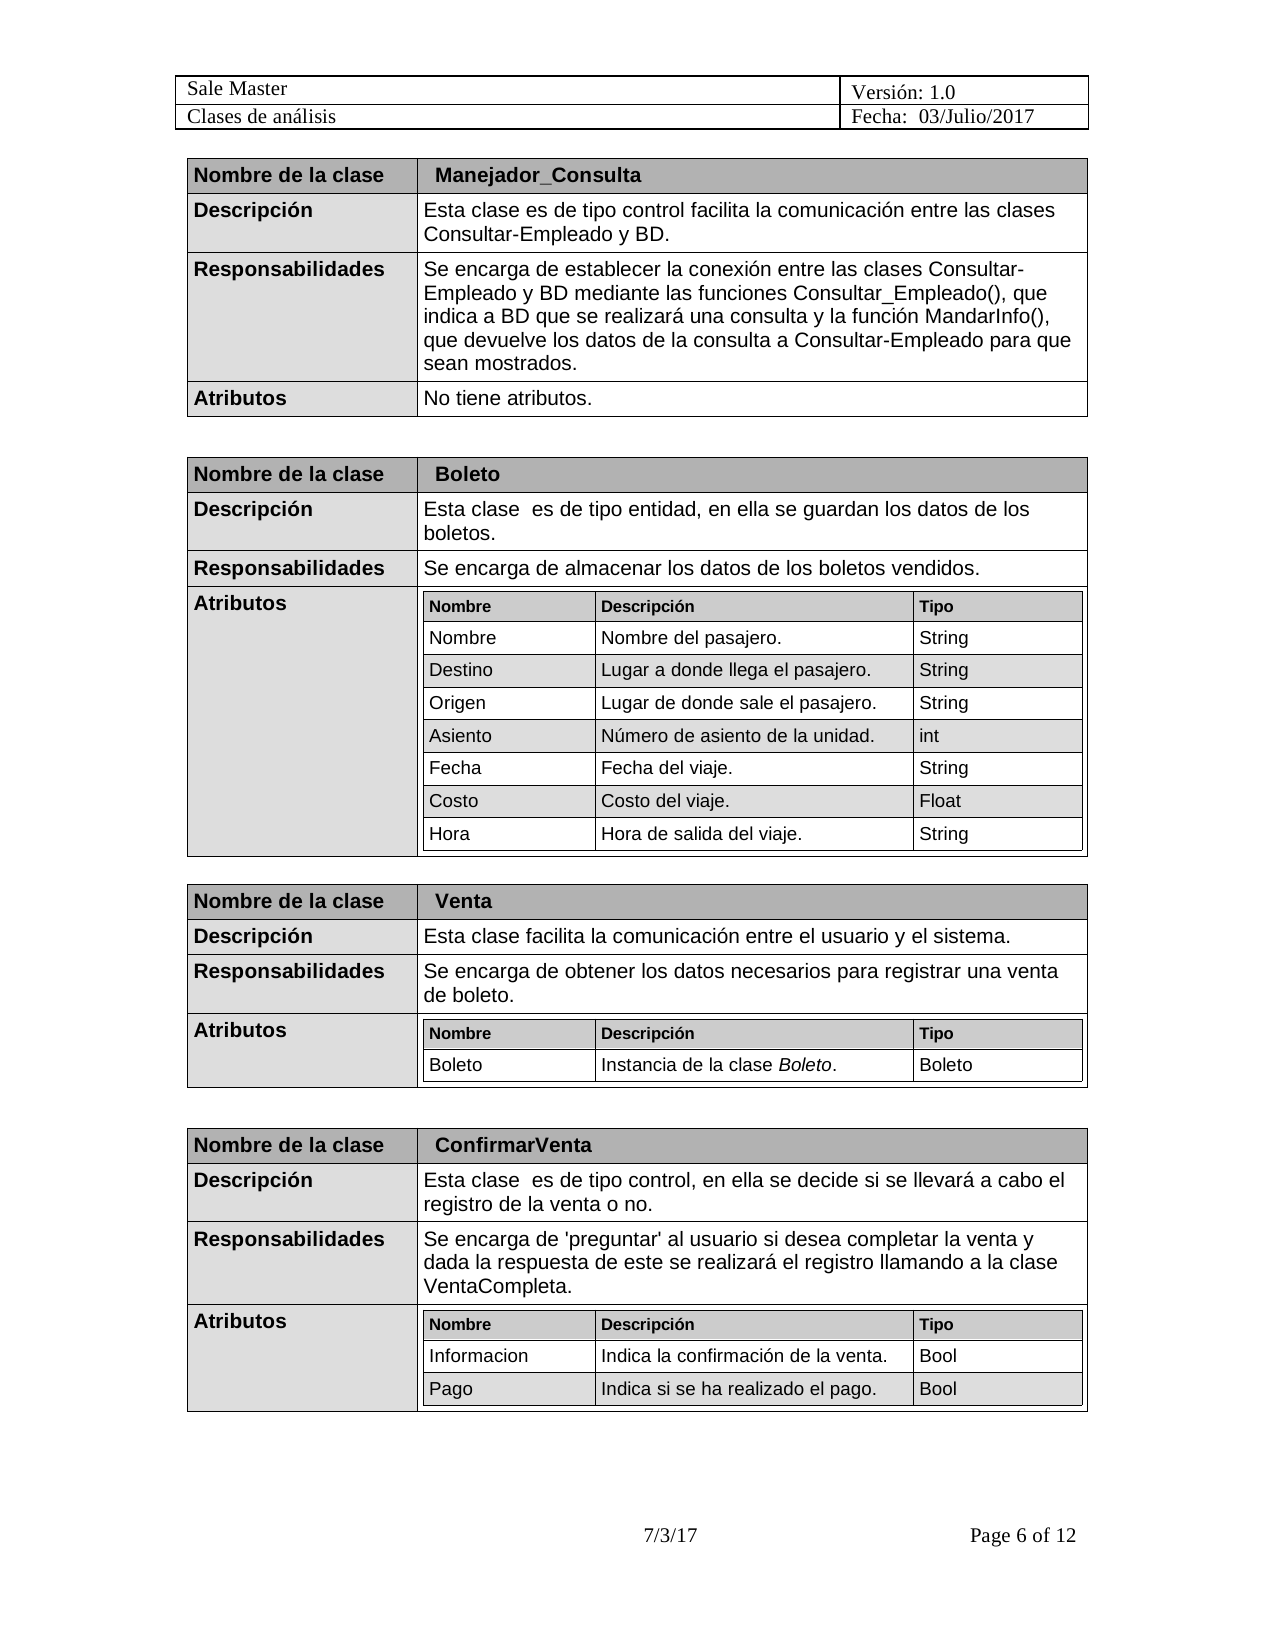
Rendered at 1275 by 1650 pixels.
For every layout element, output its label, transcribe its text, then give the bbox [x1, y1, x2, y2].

table_cell Lugar de donde sale el pasajero. [596, 688, 913, 719]
table_cell Descripción [188, 493, 417, 550]
table_cell Responsabilidades [188, 955, 417, 1013]
table_cell Nombre del pasajero. [596, 622, 913, 654]
table_cell Número de asiento de la unidad. [596, 720, 913, 752]
table_cell Esta clase es de tipo control facilita la comunicación entre las clases Consultar-Empleado y BD. [418, 194, 1087, 252]
table_cell Lugar a donde llega el pasajero. [596, 655, 913, 687]
table_cell Hora [424, 818, 595, 850]
table_header Boleto [418, 458, 1087, 492]
table_cell Asiento [424, 720, 595, 752]
table_header Nombre [424, 1311, 595, 1339]
table_cell Informacion [424, 1341, 595, 1372]
table_cell Indica la confirmación de la venta. [596, 1341, 913, 1372]
table_cell Origen [424, 688, 595, 719]
table_cell Bool [914, 1373, 1082, 1405]
table_cell Se encarga de 'preguntar' al usuario si desea completar la venta y dada la respuesta de este se realizará el registro llamando a la clase VentaCompleta. [418, 1222, 1087, 1304]
table_header Tipo [914, 1020, 1082, 1048]
table_cell Atributos [188, 1014, 417, 1087]
table_cell Boleto [424, 1050, 595, 1081]
table_cell [418, 587, 1087, 856]
table_cell String [914, 688, 1082, 719]
table_cell Esta clase es de tipo entidad, en ella se guardan los datos de los boletos. [418, 493, 1087, 550]
table_cell Atributos [188, 1305, 417, 1411]
table_cell Indica si se ha realizado el pago. [596, 1373, 913, 1405]
table_header Nombre de la clase [188, 885, 417, 919]
table_cell Se encarga de obtener los datos necesarios para registrar una venta de boleto. [418, 955, 1087, 1013]
table_header Descripción [596, 592, 913, 621]
table_cell Esta clase es de tipo control, en ella se decide si se llevará a cabo el registro de la venta o no. [418, 1164, 1087, 1221]
table_cell Esta clase facilita la comunicación entre el usuario y el sistema. [418, 920, 1087, 954]
table_cell Atributos [188, 587, 417, 856]
table_cell Descripción [188, 1164, 417, 1221]
table_cell Pago [424, 1373, 595, 1405]
table_cell Fecha del viaje. [596, 753, 913, 784]
table_cell No tiene atributos. [418, 382, 1087, 416]
table_cell [418, 1305, 1087, 1411]
table_header Descripción [596, 1311, 913, 1339]
table_header Manejador_Consulta [418, 159, 1087, 193]
table_header Venta [418, 885, 1087, 919]
table_cell String [914, 818, 1082, 850]
table_cell [418, 1014, 1087, 1087]
table_cell int [914, 720, 1082, 752]
table_cell Boleto [914, 1050, 1082, 1081]
table_cell Hora de salida del viaje. [596, 818, 913, 850]
table_cell Responsabilidades [188, 253, 417, 381]
table_header Descripción [596, 1020, 913, 1048]
table_cell String [914, 655, 1082, 687]
table_header Nombre [424, 1020, 595, 1048]
table_header Tipo [914, 1311, 1082, 1339]
table_header Nombre de la clase [188, 159, 417, 193]
table_cell Destino [424, 655, 595, 687]
table_cell Se encarga de establecer la conexión entre las clases Consultar-Empleado y BD mediante las funciones Consultar_Empleado(), que indica a BD que se realizará una consulta y la función MandarInfo(), que devuelve los datos de la consulta a Consultar-Empleado para que sean mostrados. [418, 253, 1087, 381]
table_cell Responsabilidades [188, 551, 417, 586]
table_cell String [914, 753, 1082, 784]
table_cell Descripción [188, 920, 417, 954]
table_cell Fecha [424, 753, 595, 784]
table_cell Instancia de la clase Boleto. [596, 1050, 913, 1081]
table_cell Nombre [424, 622, 595, 654]
table_header Nombre de la clase [188, 458, 417, 492]
table_cell Costo [424, 786, 595, 817]
table_cell Responsabilidades [188, 1222, 417, 1304]
table_header ConfirmarVenta [418, 1129, 1087, 1163]
table_cell String [914, 622, 1082, 654]
table_cell Float [914, 786, 1082, 817]
table_cell Atributos [188, 382, 417, 416]
table_cell Bool [914, 1341, 1082, 1372]
table_cell Se encarga de almacenar los datos de los boletos vendidos. [418, 551, 1087, 586]
table_header Tipo [914, 592, 1082, 621]
table_header Nombre de la clase [188, 1129, 417, 1163]
table_header Nombre [424, 592, 595, 621]
table_cell Descripción [188, 194, 417, 252]
table_cell Costo del viaje. [596, 786, 913, 817]
